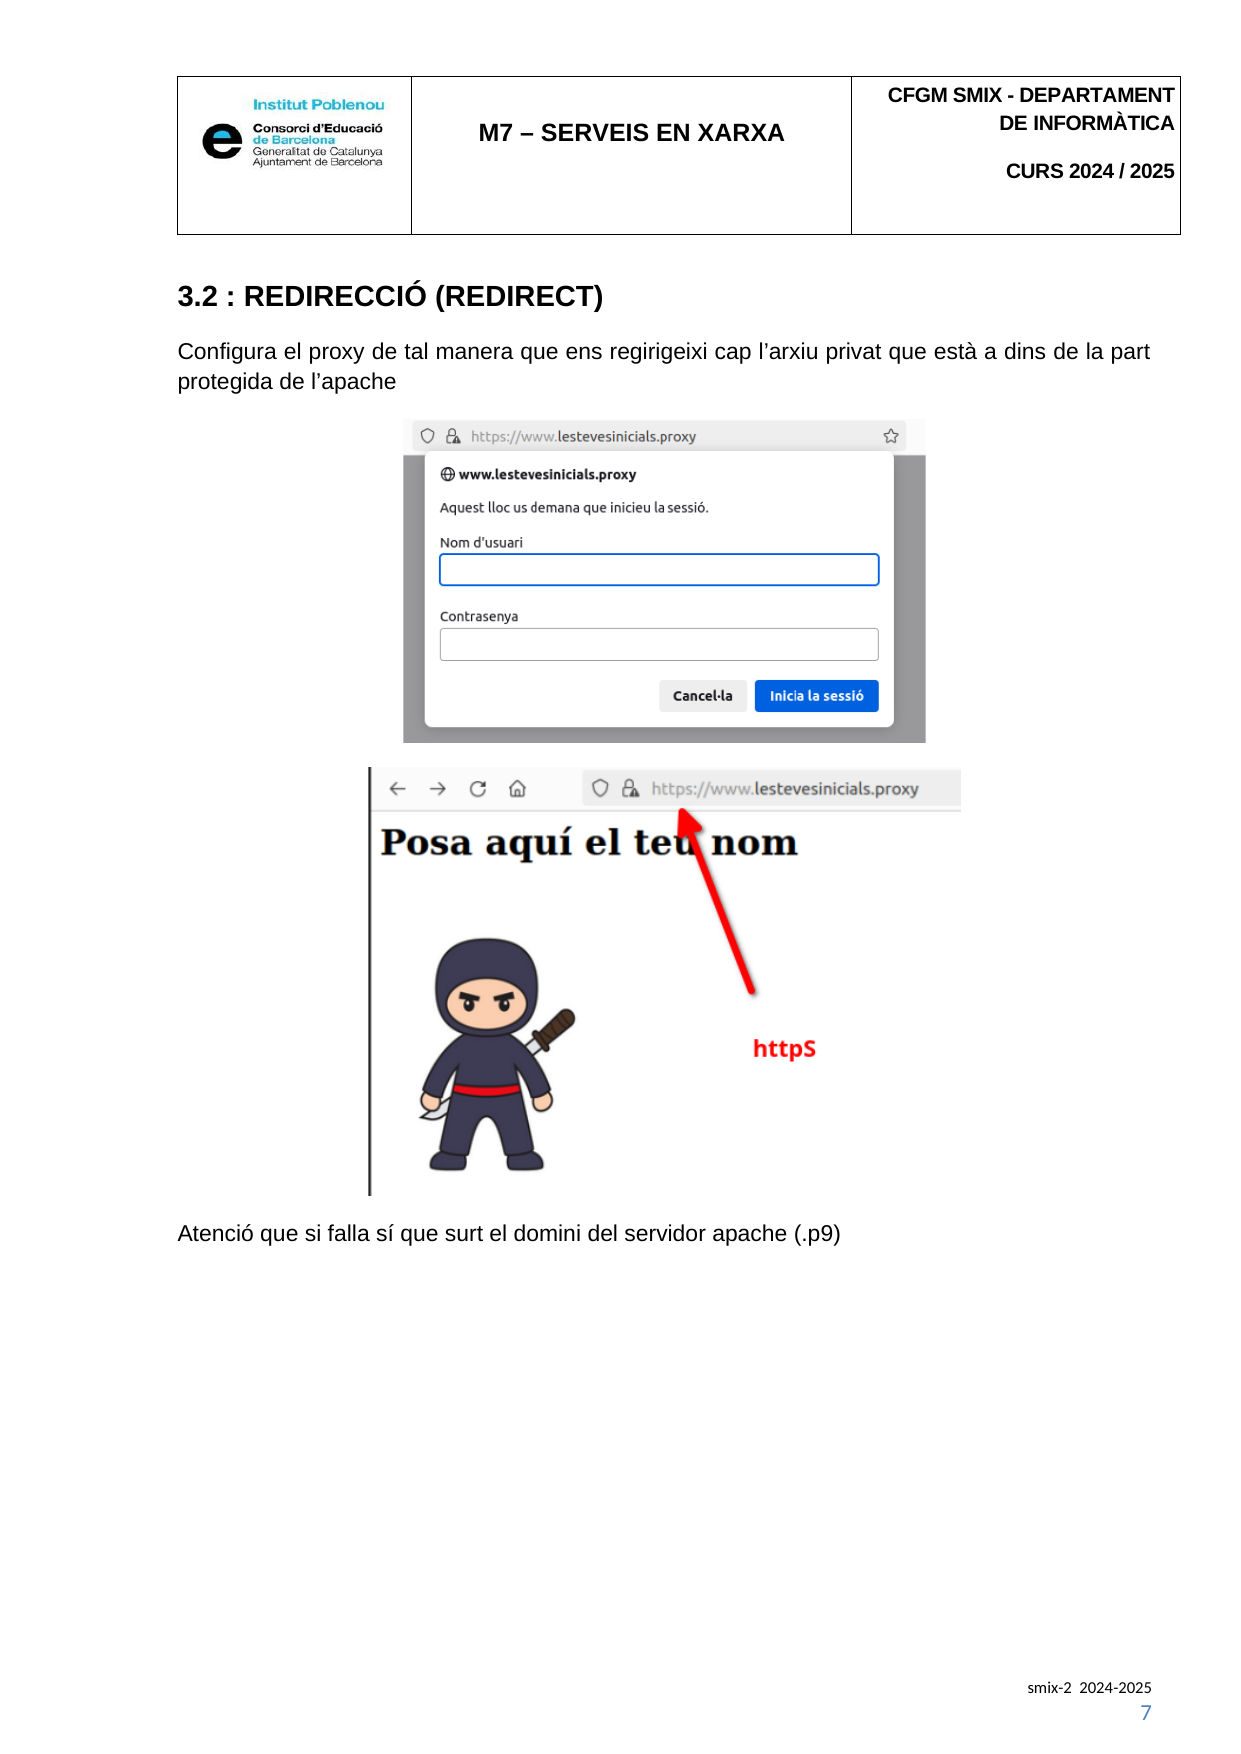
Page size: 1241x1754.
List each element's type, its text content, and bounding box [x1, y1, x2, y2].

subtitle 3.2 : REDIRECCIÓ (REDIRECT) [177, 278, 1152, 312]
picture [403, 419, 926, 743]
text Configura el proxy de tal manera que ens regirigeixi cap l’arxiu privat que està a dins de la part protegida de l’apache [177, 338, 1152, 394]
text Atenció que si falla sí que surt el domini del servidor apache (.p9) [177, 1220, 1152, 1247]
picture [199, 92, 390, 173]
picture [368, 767, 961, 1196]
